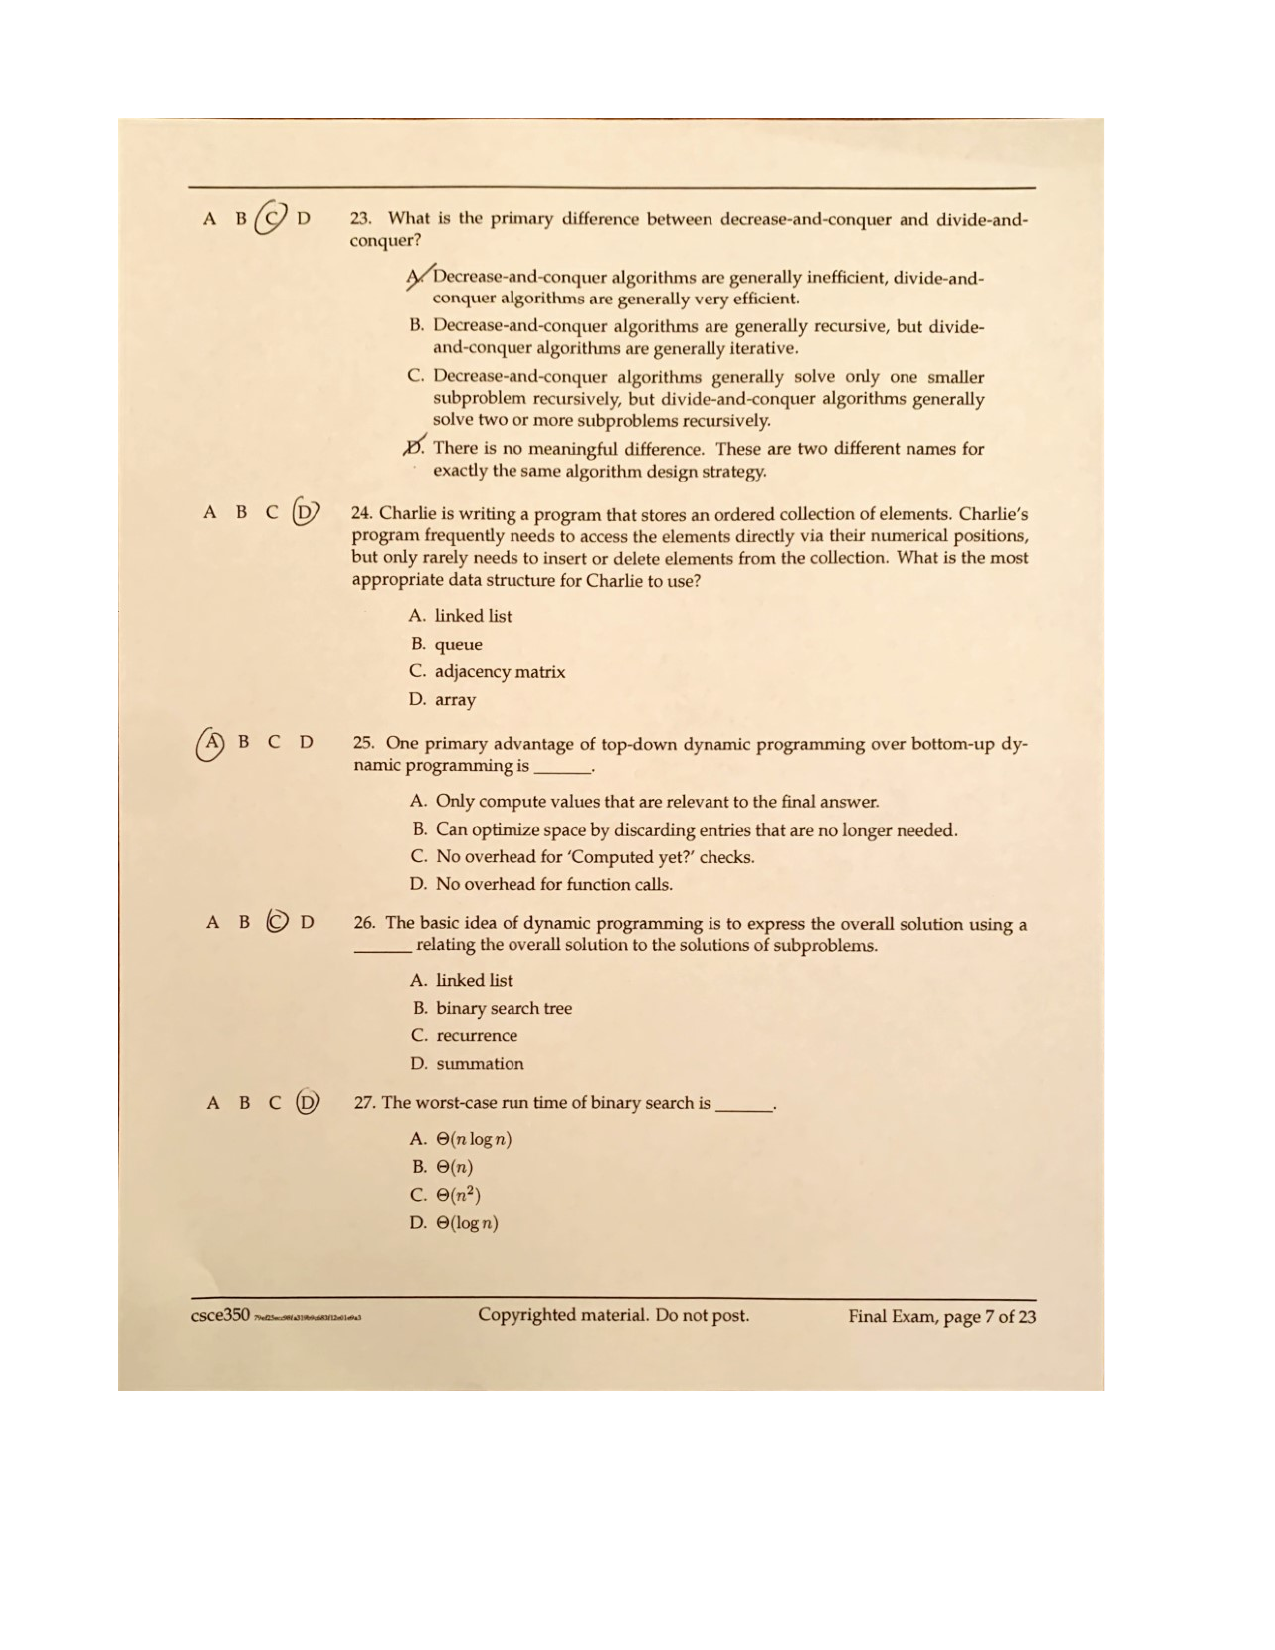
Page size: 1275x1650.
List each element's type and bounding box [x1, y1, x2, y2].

picture [118, 118, 1105, 1391]
